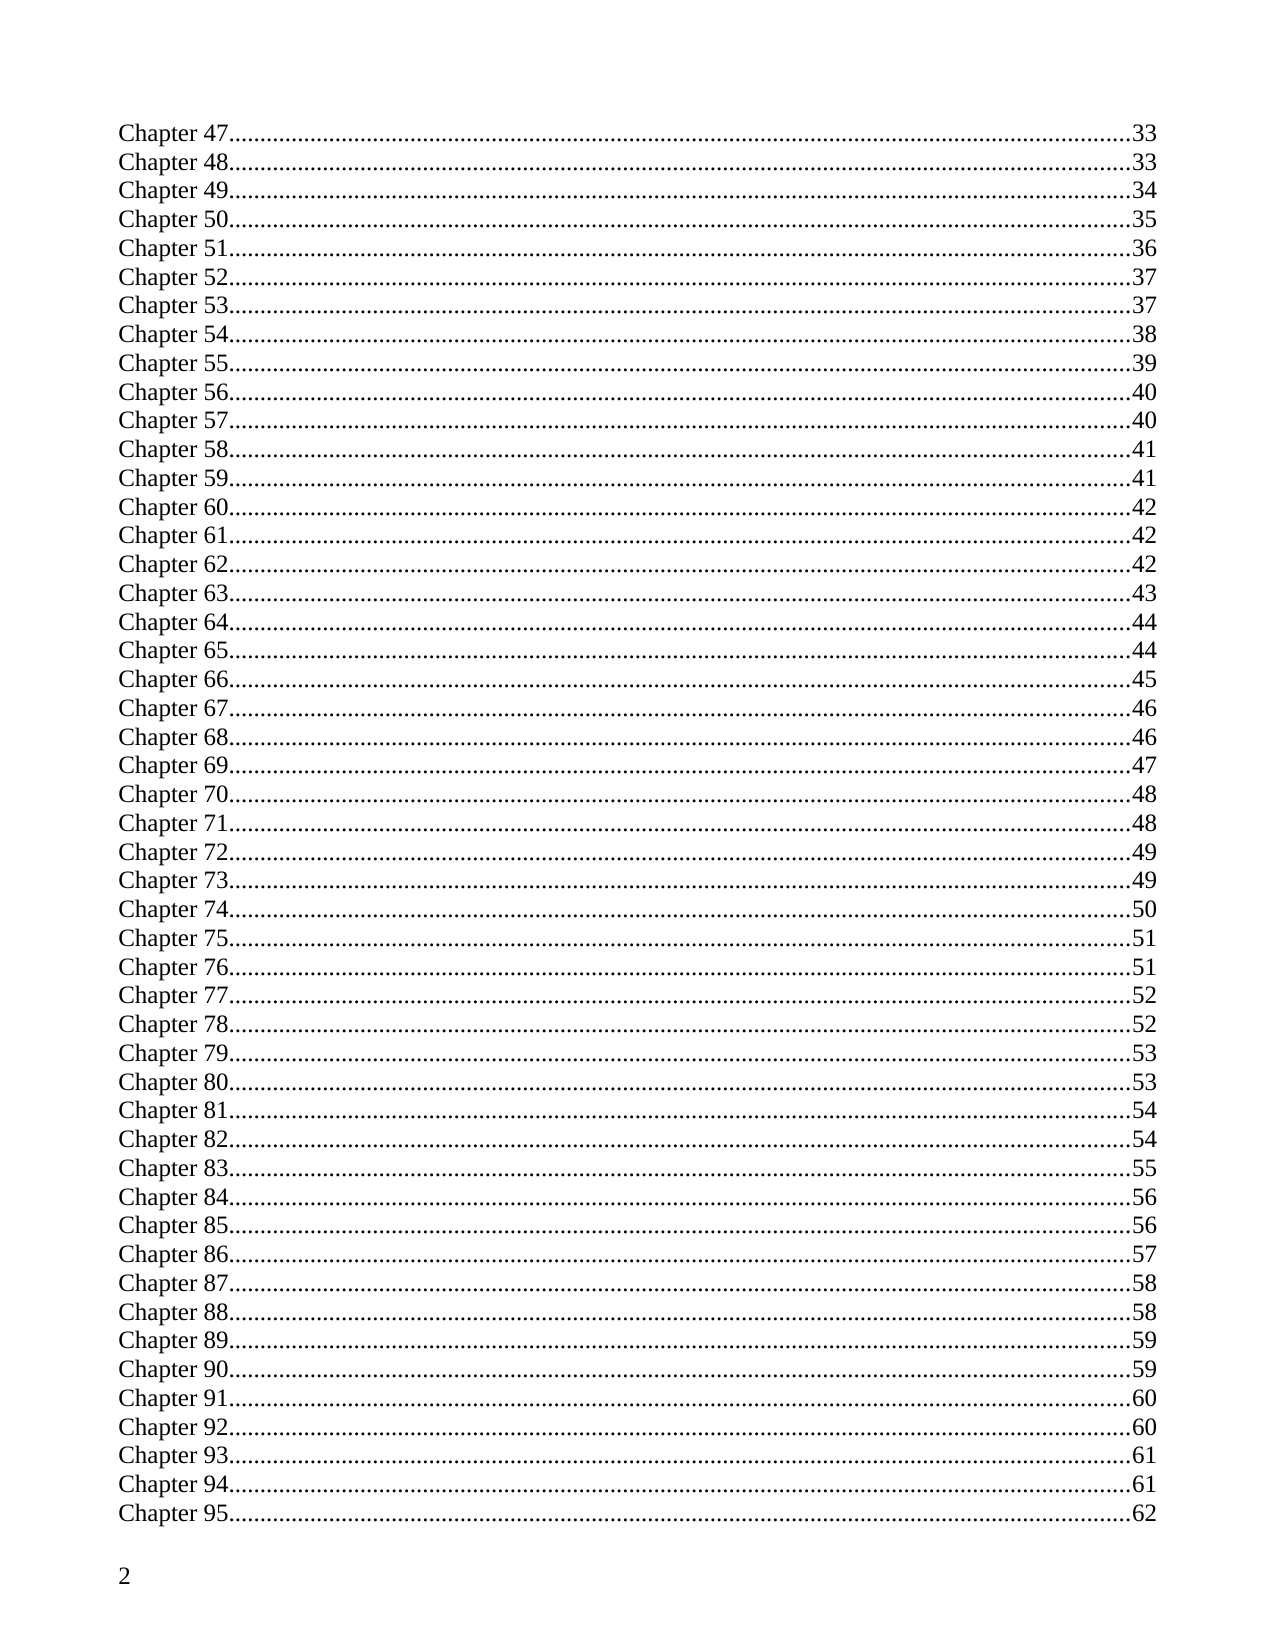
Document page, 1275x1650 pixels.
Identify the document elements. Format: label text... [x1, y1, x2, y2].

text Chapter 79 53 [118, 1038, 1157, 1067]
text Chapter 70 48 [118, 779, 1157, 808]
text Chapter 85 56 [118, 1211, 1157, 1239]
text Chapter 49 34 [118, 176, 1157, 204]
text Chapter 57 40 [118, 406, 1157, 434]
text Chapter 71 48 [118, 808, 1157, 837]
text Chapter 75 51 [118, 923, 1157, 952]
text Chapter 63 43 [118, 578, 1157, 607]
text Chapter 84 56 [118, 1182, 1157, 1211]
text Chapter 87 58 [118, 1268, 1157, 1297]
text Chapter 52 37 [118, 262, 1157, 291]
text Chapter 94 61 [118, 1469, 1157, 1498]
text Chapter 86 57 [118, 1239, 1157, 1268]
text Chapter 80 53 [118, 1067, 1157, 1096]
text Chapter 61 42 [118, 521, 1157, 549]
text Chapter 90 59 [118, 1354, 1157, 1383]
text Chapter 83 55 [118, 1153, 1157, 1182]
text Chapter 56 40 [118, 377, 1157, 406]
text Chapter 74 50 [118, 894, 1157, 923]
text Chapter 47 33 [118, 118, 1157, 147]
text Chapter 91 60 [118, 1383, 1157, 1412]
text Chapter 64 44 [118, 607, 1157, 636]
text Chapter 50 35 [118, 204, 1157, 233]
text Chapter 72 49 [118, 837, 1157, 866]
text Chapter 66 45 [118, 664, 1157, 693]
text Chapter 53 37 [118, 291, 1157, 319]
text Chapter 73 49 [118, 866, 1157, 894]
text Chapter 77 52 [118, 981, 1157, 1009]
text Chapter 81 54 [118, 1096, 1157, 1124]
text Chapter 78 52 [118, 1009, 1157, 1038]
text Chapter 67 46 [118, 693, 1157, 722]
text Chapter 54 38 [118, 319, 1157, 348]
text Chapter 88 58 [118, 1297, 1157, 1326]
text Chapter 62 42 [118, 549, 1157, 578]
text Chapter 69 47 [118, 751, 1157, 779]
text Chapter 58 41 [118, 434, 1157, 463]
text Chapter 76 51 [118, 952, 1157, 981]
text Chapter 55 39 [118, 348, 1157, 377]
text Chapter 82 54 [118, 1124, 1157, 1153]
text Chapter 60 42 [118, 492, 1157, 521]
text Chapter 51 36 [118, 233, 1157, 262]
text Chapter 59 41 [118, 463, 1157, 492]
text Chapter 68 46 [118, 722, 1157, 751]
text Chapter 93 61 [118, 1441, 1157, 1469]
text Chapter 48 33 [118, 147, 1157, 176]
text Chapter 92 60 [118, 1412, 1157, 1441]
text Chapter 89 59 [118, 1326, 1157, 1354]
text Chapter 65 44 [118, 636, 1157, 664]
text Chapter 95 62 [118, 1498, 1157, 1527]
